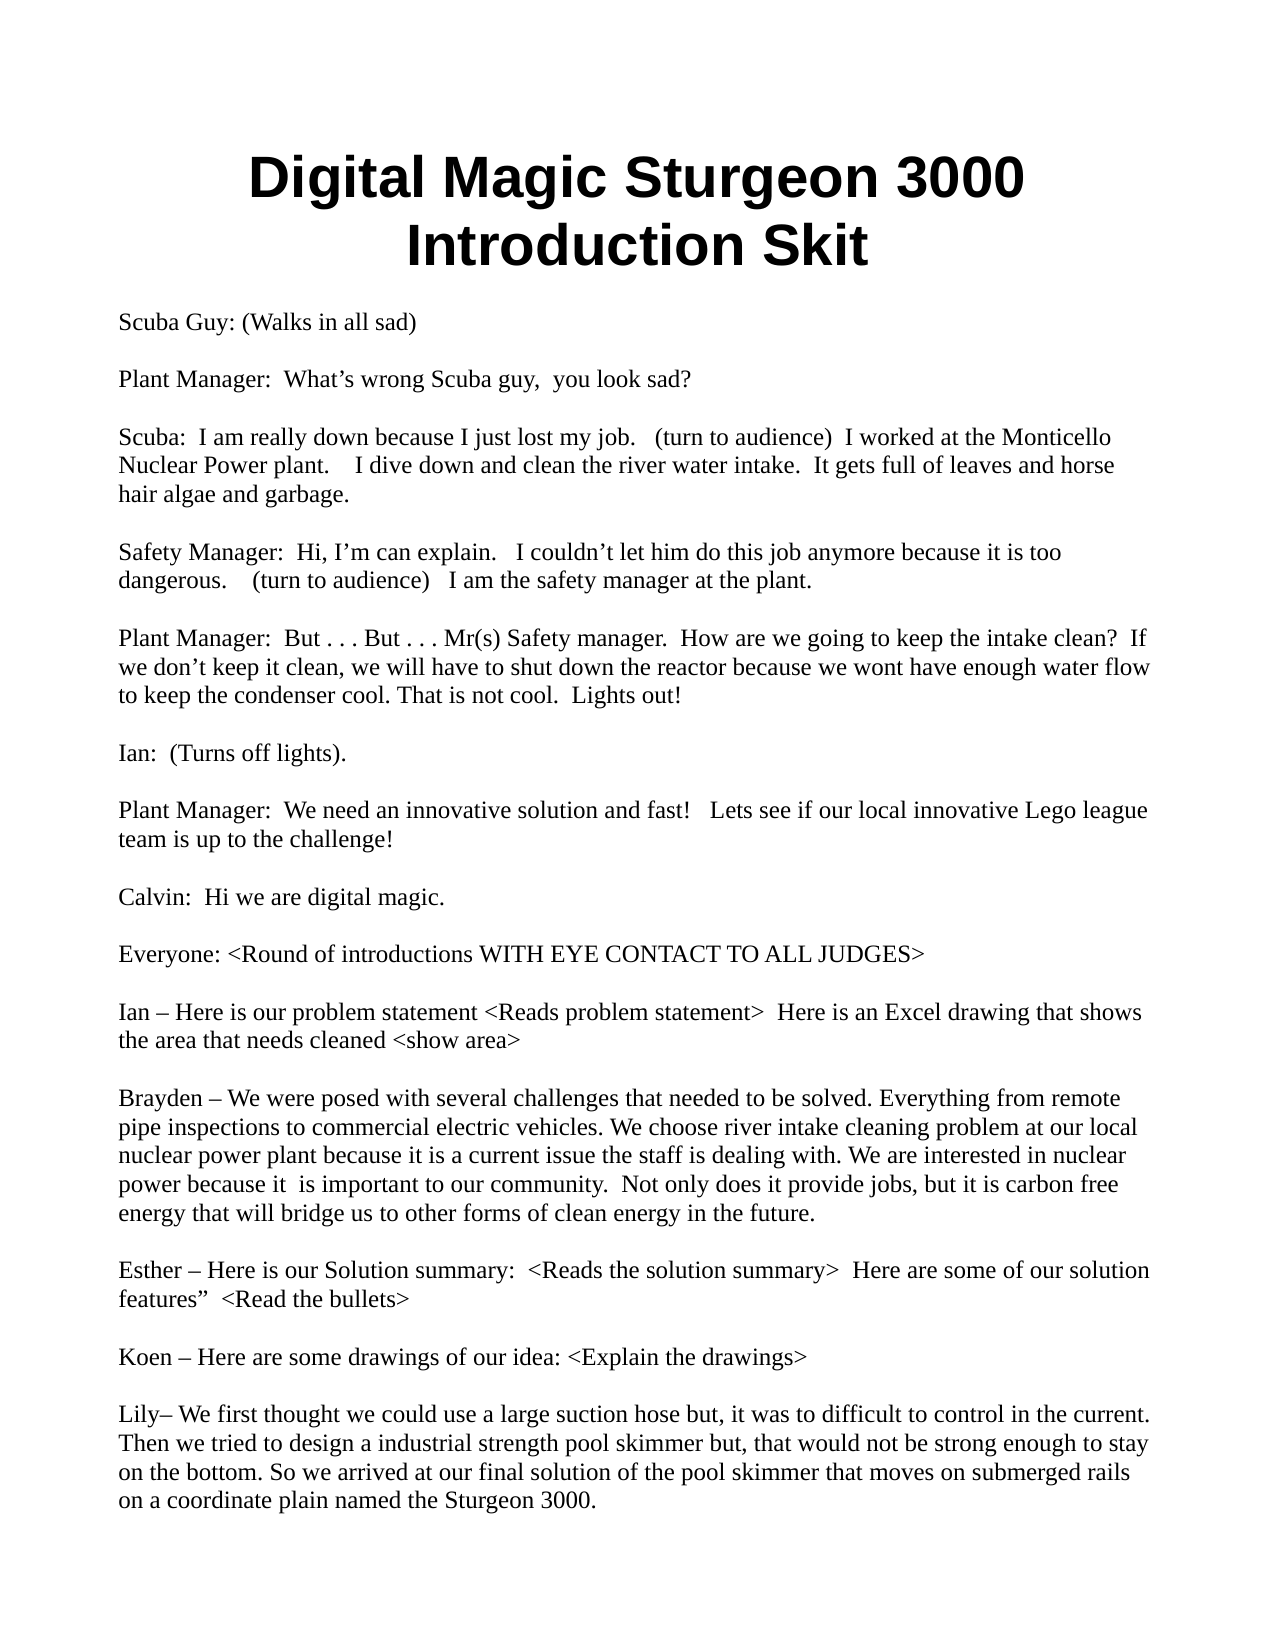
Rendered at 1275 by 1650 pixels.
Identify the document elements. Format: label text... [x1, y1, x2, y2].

text Ian – Here is our problem statement <Reads problem statement> Here is an Excel drawing that shows the area that needs cleaned <show area> [118, 997, 1157, 1054]
text Brayden – We were posed with several challenges that needed to be solved. Everything from remote pipe inspections to commercial electric vehicles. We choose river intake cleaning problem at our local nuclear power plant because it is a current issue the staff is dealing with. We are interested in nuclear power because it is important to our community. Not only does it provide jobs, but it is carbon free energy that will bridge us to other forms of clean energy in the future. [118, 1083, 1157, 1227]
text Plant Manager: But . . . But . . . Mr(s) Safety manager. How are we going to keep the intake clean? If we don’t keep it clean, we will have to shut down the reactor because we wont have enough water flow to keep the condenser cool. That is not cool. Lights out! [118, 623, 1157, 709]
text Plant Manager: What’s wrong Scuba guy, you look sad? [118, 364, 1157, 393]
text Lily– We first thought we could use a large suction hose but, it was to difficult to control in the current. Then we tried to design a industrial strength pool skimmer but, that would not be strong enough to stay on the bottom. So we arrived at our final solution of the pool skimmer that moves on submerged rails on a coordinate plain named the Sturgeon 3000. [118, 1399, 1157, 1514]
text Ian: (Turns off lights). [118, 738, 1157, 767]
text Scuba: I am really down because I just lost my job. (turn to audience) I worked at the Monticello Nuclear Power plant. I dive down and clean the river water intake. It gets full of leaves and horse hair algae and garbage. [118, 422, 1157, 508]
text Esther – Here is our Solution summary: <Reads the solution summary> Here are some of our solution features” <Read the bullets> [118, 1256, 1157, 1313]
text Safety Manager: Hi, I’m can explain. I couldn’t let him do this job anymore because it is too dangerous. (turn to audience) I am the safety manager at the plant. [118, 537, 1157, 594]
text Koen – Here are some drawings of our idea: <Explain the drawings> [118, 1342, 1157, 1371]
text Everyone: <Round of introductions WITH EYE CONTACT TO ALL JUDGES> [118, 939, 1157, 968]
text Scuba Guy: (Walks in all sad) [118, 307, 1157, 336]
text Calvin: Hi we are digital magic. [118, 882, 1157, 911]
text Plant Manager: We need an innovative solution and fast! Lets see if our local innovative Lego league team is up to the challenge! [118, 796, 1157, 853]
